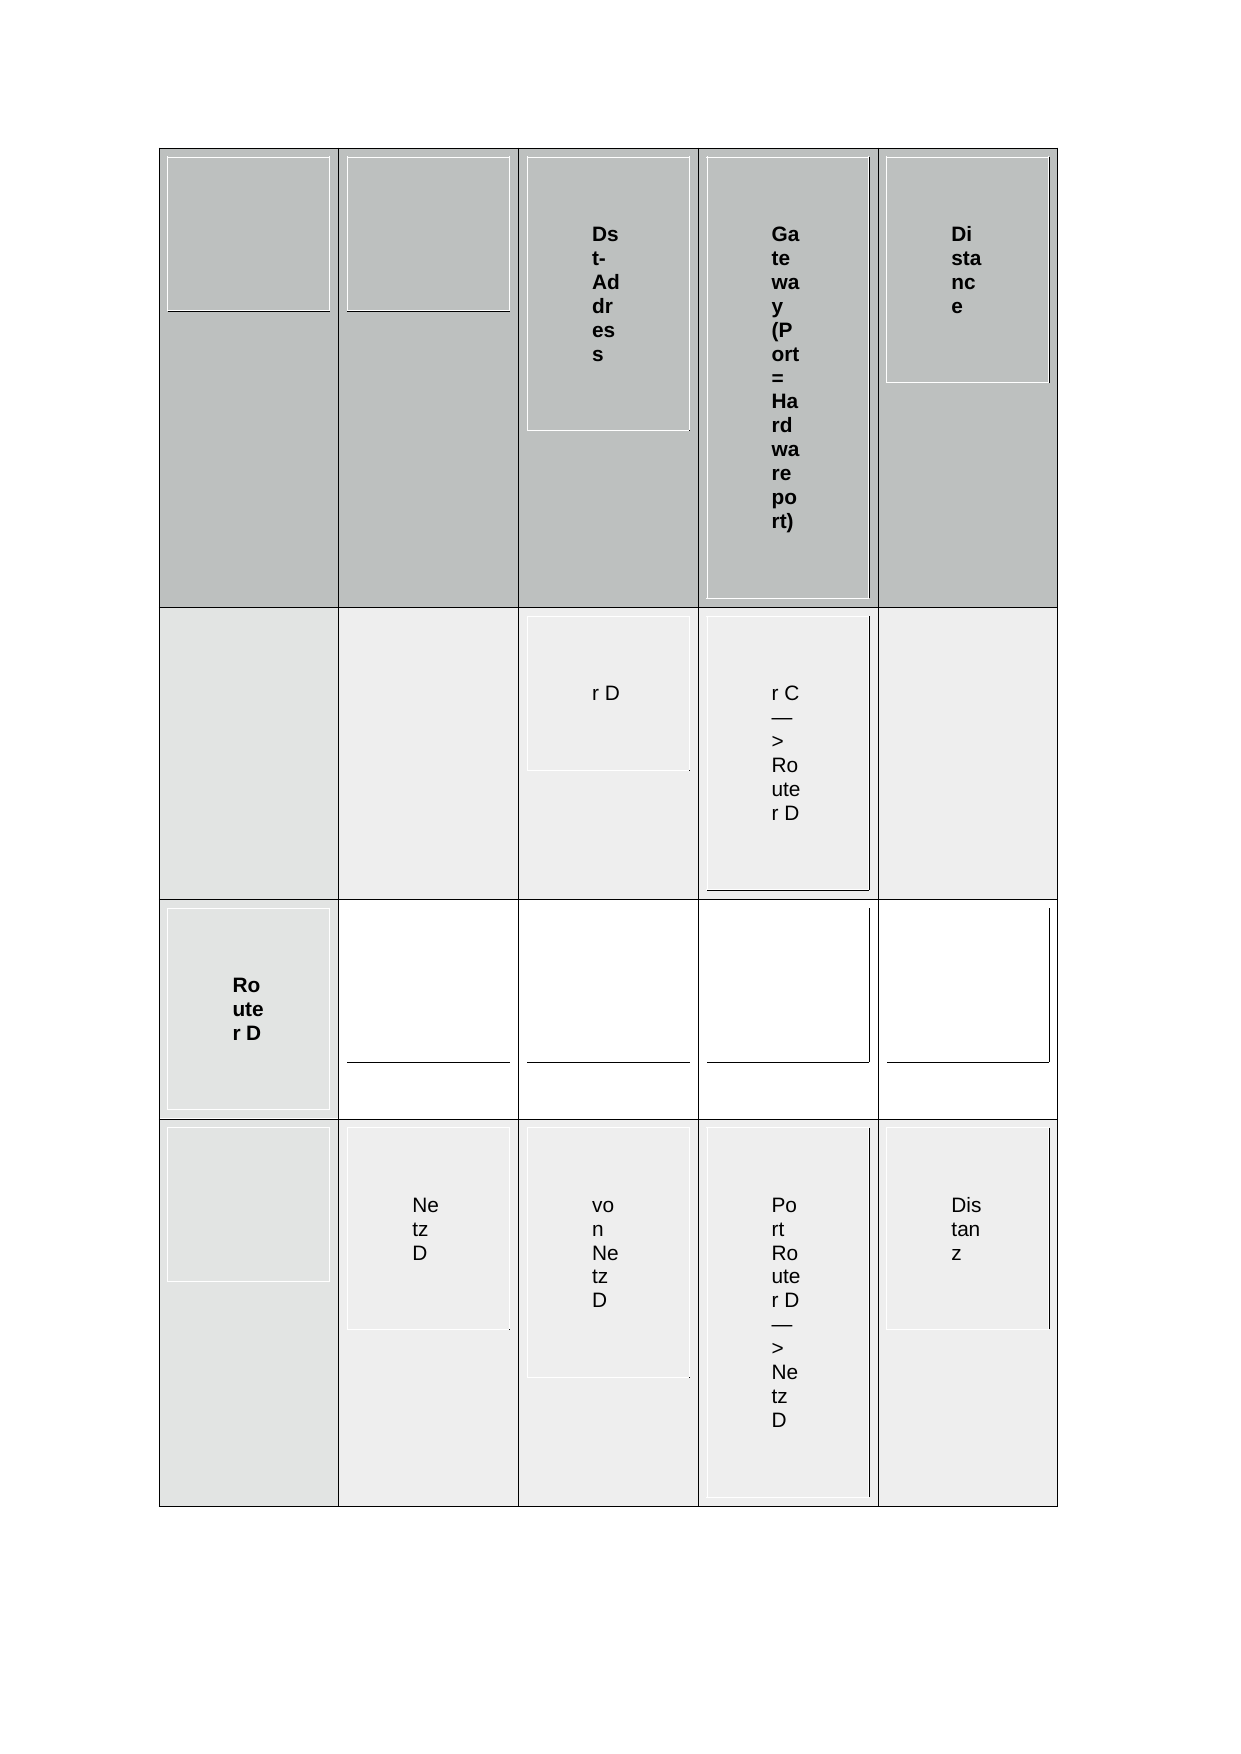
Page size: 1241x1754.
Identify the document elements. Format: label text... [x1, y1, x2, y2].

table_cell Netz D [339, 1120, 518, 1506]
table_cell [339, 900, 518, 1118]
table_header Gateway (Port = Hardwareport) [699, 149, 878, 607]
table_cell Port Router D —> Netz D [699, 1120, 878, 1506]
table_cell [879, 900, 1057, 1118]
table_cell r D [519, 608, 698, 899]
table_cell [160, 608, 338, 899]
table_cell von Netz D [519, 1120, 698, 1506]
table_cell [879, 608, 1057, 899]
table_header [339, 149, 518, 607]
table_cell r C —> Router D [699, 608, 878, 899]
table_header [160, 149, 338, 607]
table_cell Router D [160, 900, 338, 1118]
table_header Distance [879, 149, 1057, 607]
table_cell [339, 608, 518, 899]
table_cell [160, 1120, 338, 1506]
table_header Dst-Address [519, 149, 698, 607]
table_cell [699, 900, 878, 1118]
table_cell Distanz [879, 1120, 1057, 1506]
table_cell [519, 900, 698, 1118]
